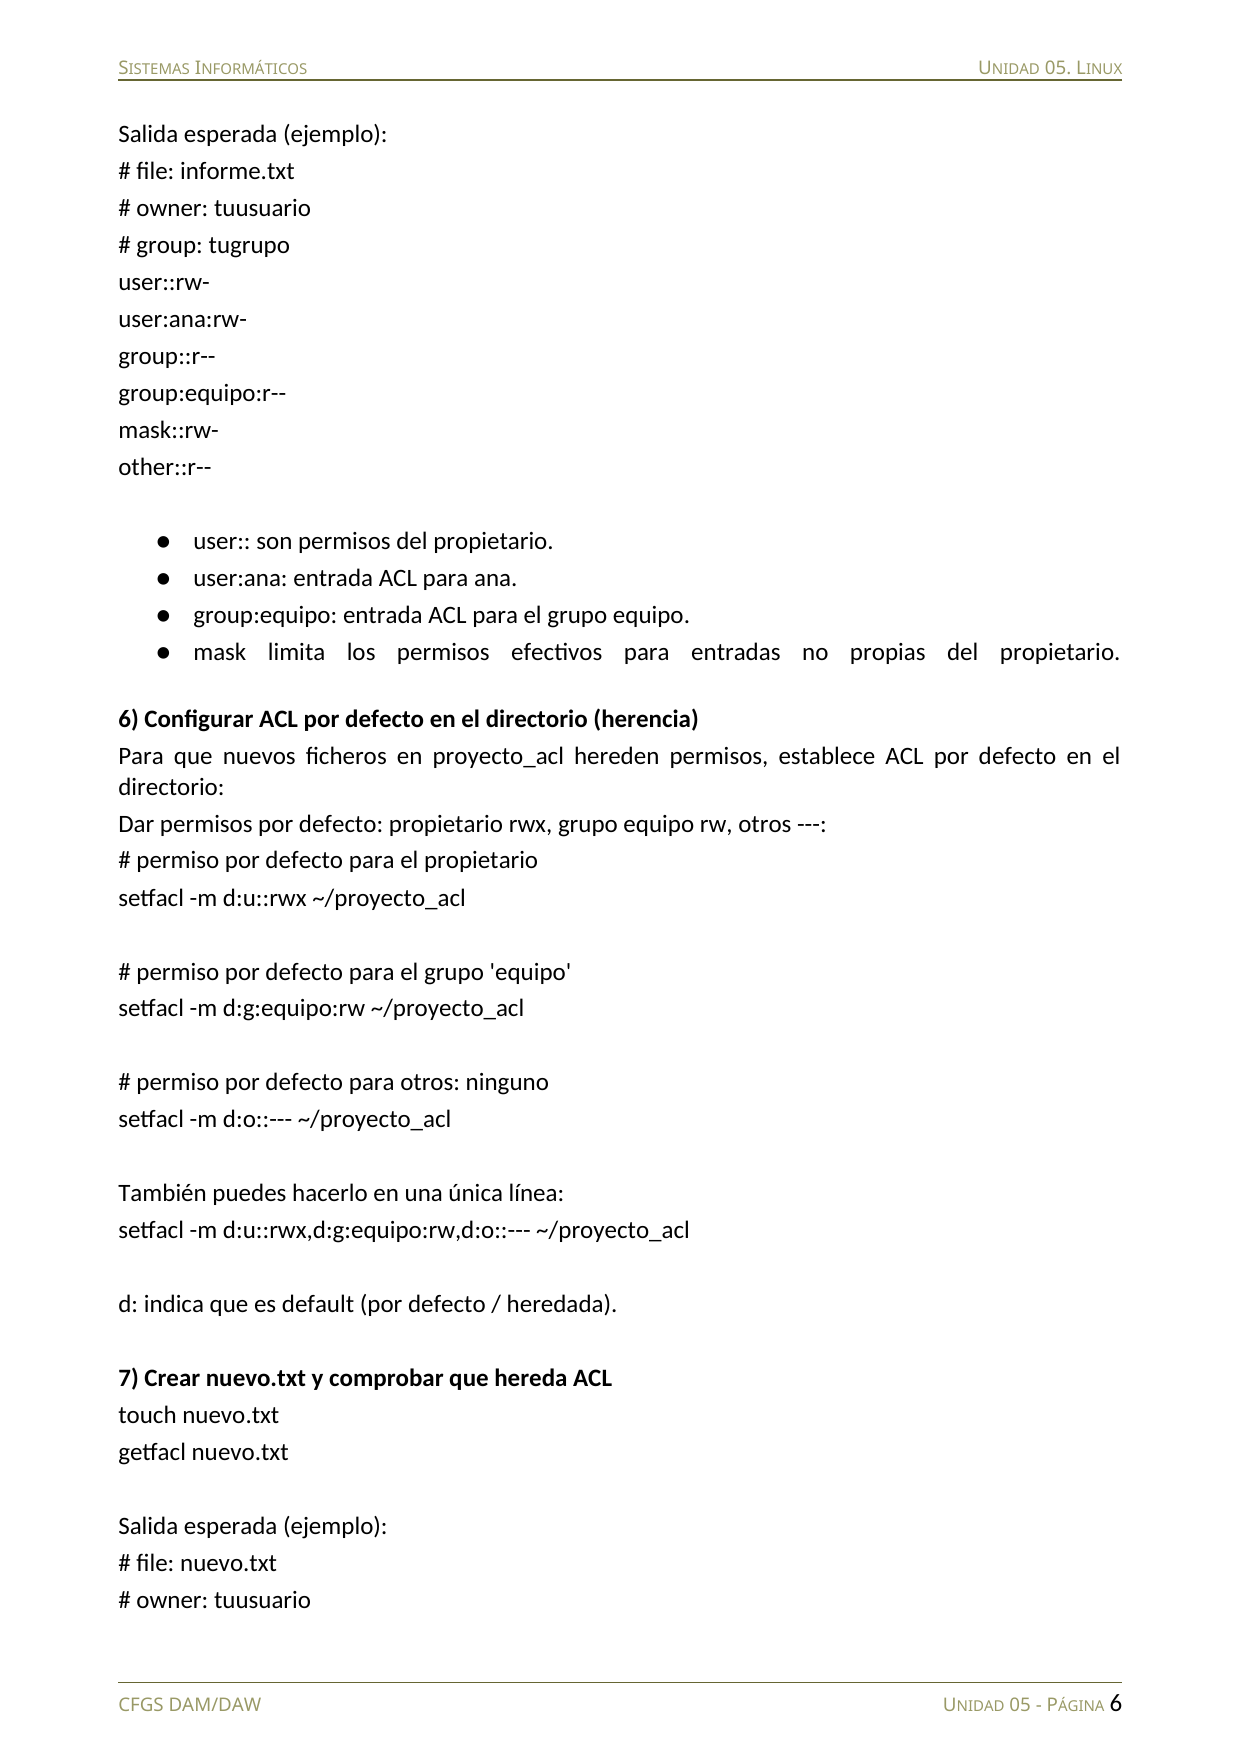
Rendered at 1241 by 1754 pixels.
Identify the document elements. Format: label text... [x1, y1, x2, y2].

text Salida esperada (ejemplo): [118, 1510, 1122, 1541]
text user:ana:rw- [118, 303, 1122, 333]
text getfacl nuevo.txt [118, 1436, 1122, 1467]
text 6) Configurar ACL por defecto en el directorio (herencia) [118, 703, 1122, 734]
text Dar permisos por defecto: propietario rwx, grupo equipo rw, otros ---: [118, 808, 1122, 838]
text 7) Crear nuevo.txt y comprobar que hereda ACL [118, 1362, 1122, 1393]
text d: indica que es default (por defecto / heredada). [118, 1288, 1122, 1319]
text setfacl -m d:o::--- ~/proyecto_acl [118, 1103, 1122, 1134]
text También puedes hacerlo en una única línea: [118, 1177, 1122, 1208]
text group:equipo:r-- [118, 377, 1122, 407]
text setfacl -m d:u::rwx,d:g:equipo:rw,d:o::--- ~/proyecto_acl [118, 1214, 1122, 1245]
list user:ana: entrada ACL para ana. [156, 562, 1122, 592]
text setfacl -m d:g:equipo:rw ~/proyecto_acl [118, 993, 1122, 1023]
text other::r-- [118, 451, 1122, 481]
text setfacl -m d:u::rwx ~/proyecto_acl [118, 882, 1122, 912]
text # permiso por defecto para el propietario [118, 845, 1122, 875]
text touch nuevo.txt [118, 1399, 1122, 1430]
text group::r-- [118, 340, 1122, 370]
text # permiso por defecto para el grupo 'equipo' [118, 956, 1122, 986]
text # group: tugrupo [118, 229, 1122, 259]
text Salida esperada (ejemplo): [118, 118, 1122, 148]
text mask::rw- [118, 414, 1122, 444]
text Para que nuevos ficheros en proyecto_acl hereden permisos, establece ACL por defecto en el directorio: [118, 740, 1122, 801]
text # file: nuevo.txt [118, 1547, 1122, 1578]
list mask limita los permisos efectivos para entradas no propias del propietario. [156, 636, 1122, 697]
list user:: son permisos del propietario. [156, 525, 1122, 555]
text # owner: tuusuario [118, 1584, 1122, 1615]
text # file: informe.txt [118, 155, 1122, 186]
text user::rw- [118, 266, 1122, 296]
list group:equipo: entrada ACL para el grupo equipo. [156, 599, 1122, 629]
text # owner: tuusuario [118, 192, 1122, 222]
text # permiso por defecto para otros: ninguno [118, 1067, 1122, 1097]
